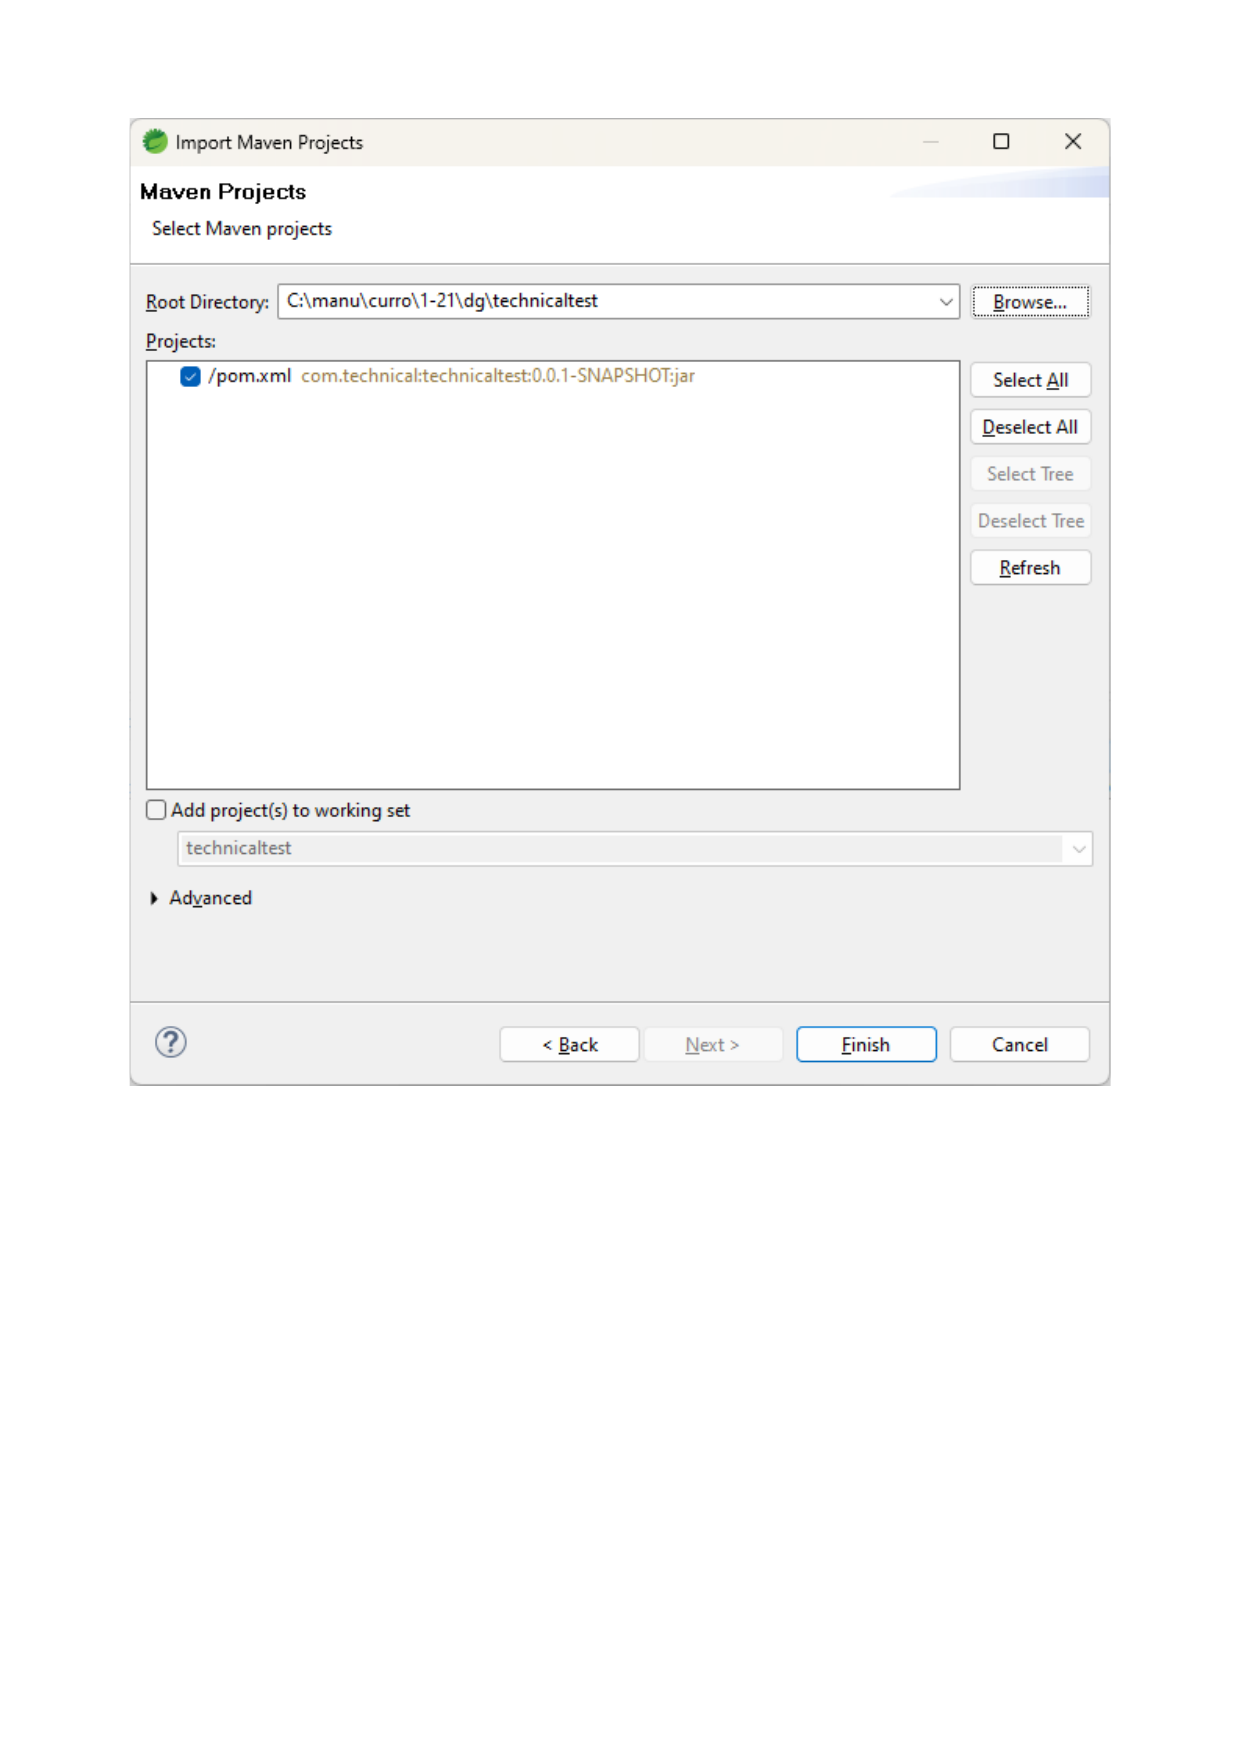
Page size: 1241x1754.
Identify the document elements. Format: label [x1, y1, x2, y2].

picture [129, 118, 1111, 1086]
